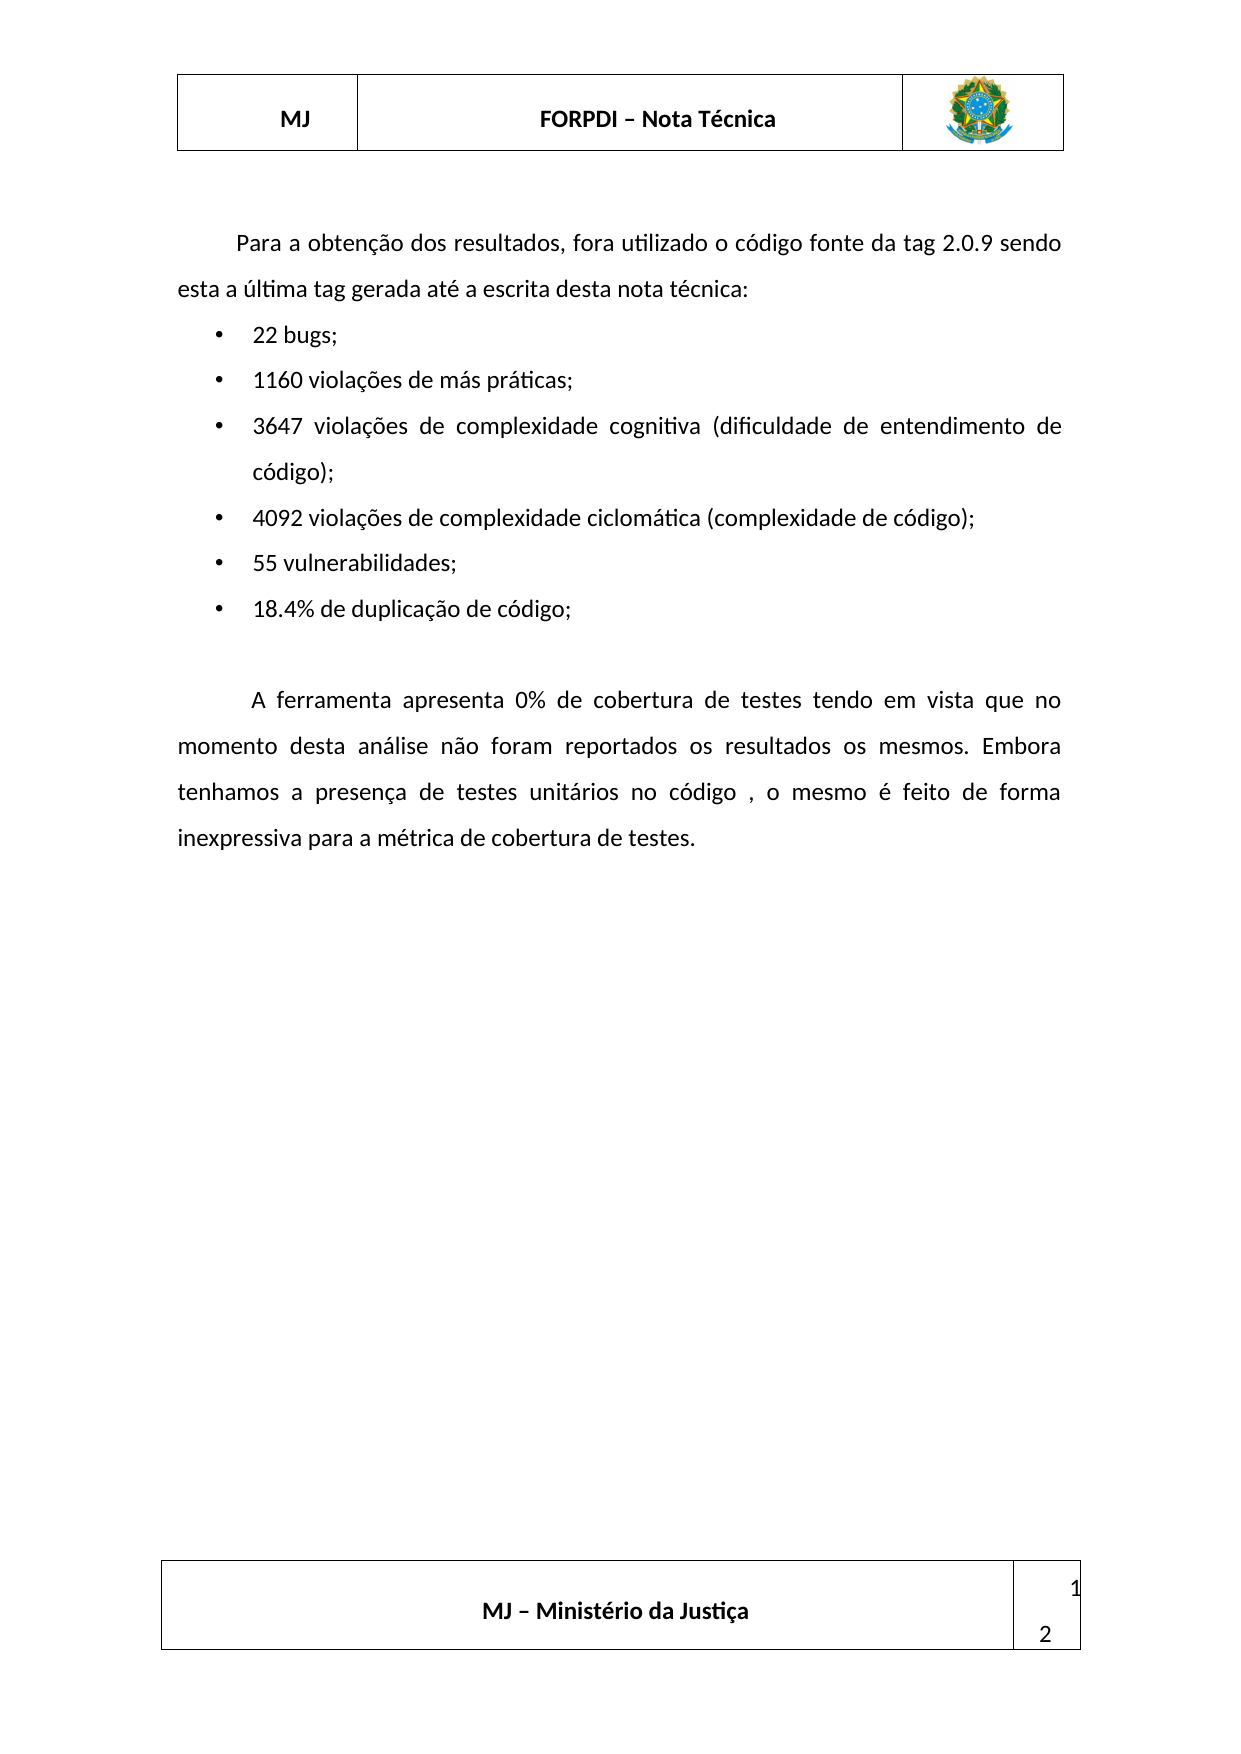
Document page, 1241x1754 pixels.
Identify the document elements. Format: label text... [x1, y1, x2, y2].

list 4092 violações de complexidade ciclomática (complexidade de código); [215, 502, 1063, 532]
list 22 bugs; [215, 319, 1063, 349]
text A ferramenta apresenta 0% de cobertura de testes tendo em vista que no momento desta análise não foram reportados os resultados os mesmos. Embora tenhamos a presença de testes unitários no código , o mesmo é feito de forma inexpressiva para a métrica de cobertura de testes. [177, 685, 1063, 852]
list 3647 violações de complexidade cognitiva (dificuldade de entendimento de código); [215, 410, 1063, 487]
list 18.4% de duplicação de código; [215, 593, 1063, 624]
list 55 vulnerabilidades; [215, 547, 1063, 578]
picture [944, 75, 1020, 149]
list 1160 violações de más práticas; [215, 364, 1063, 395]
text Para a obtenção dos resultados, fora utilizado o código fonte da tag 2.0.9 sendo esta a última tag gerada até a escrita desta nota técnica: [177, 227, 1063, 304]
